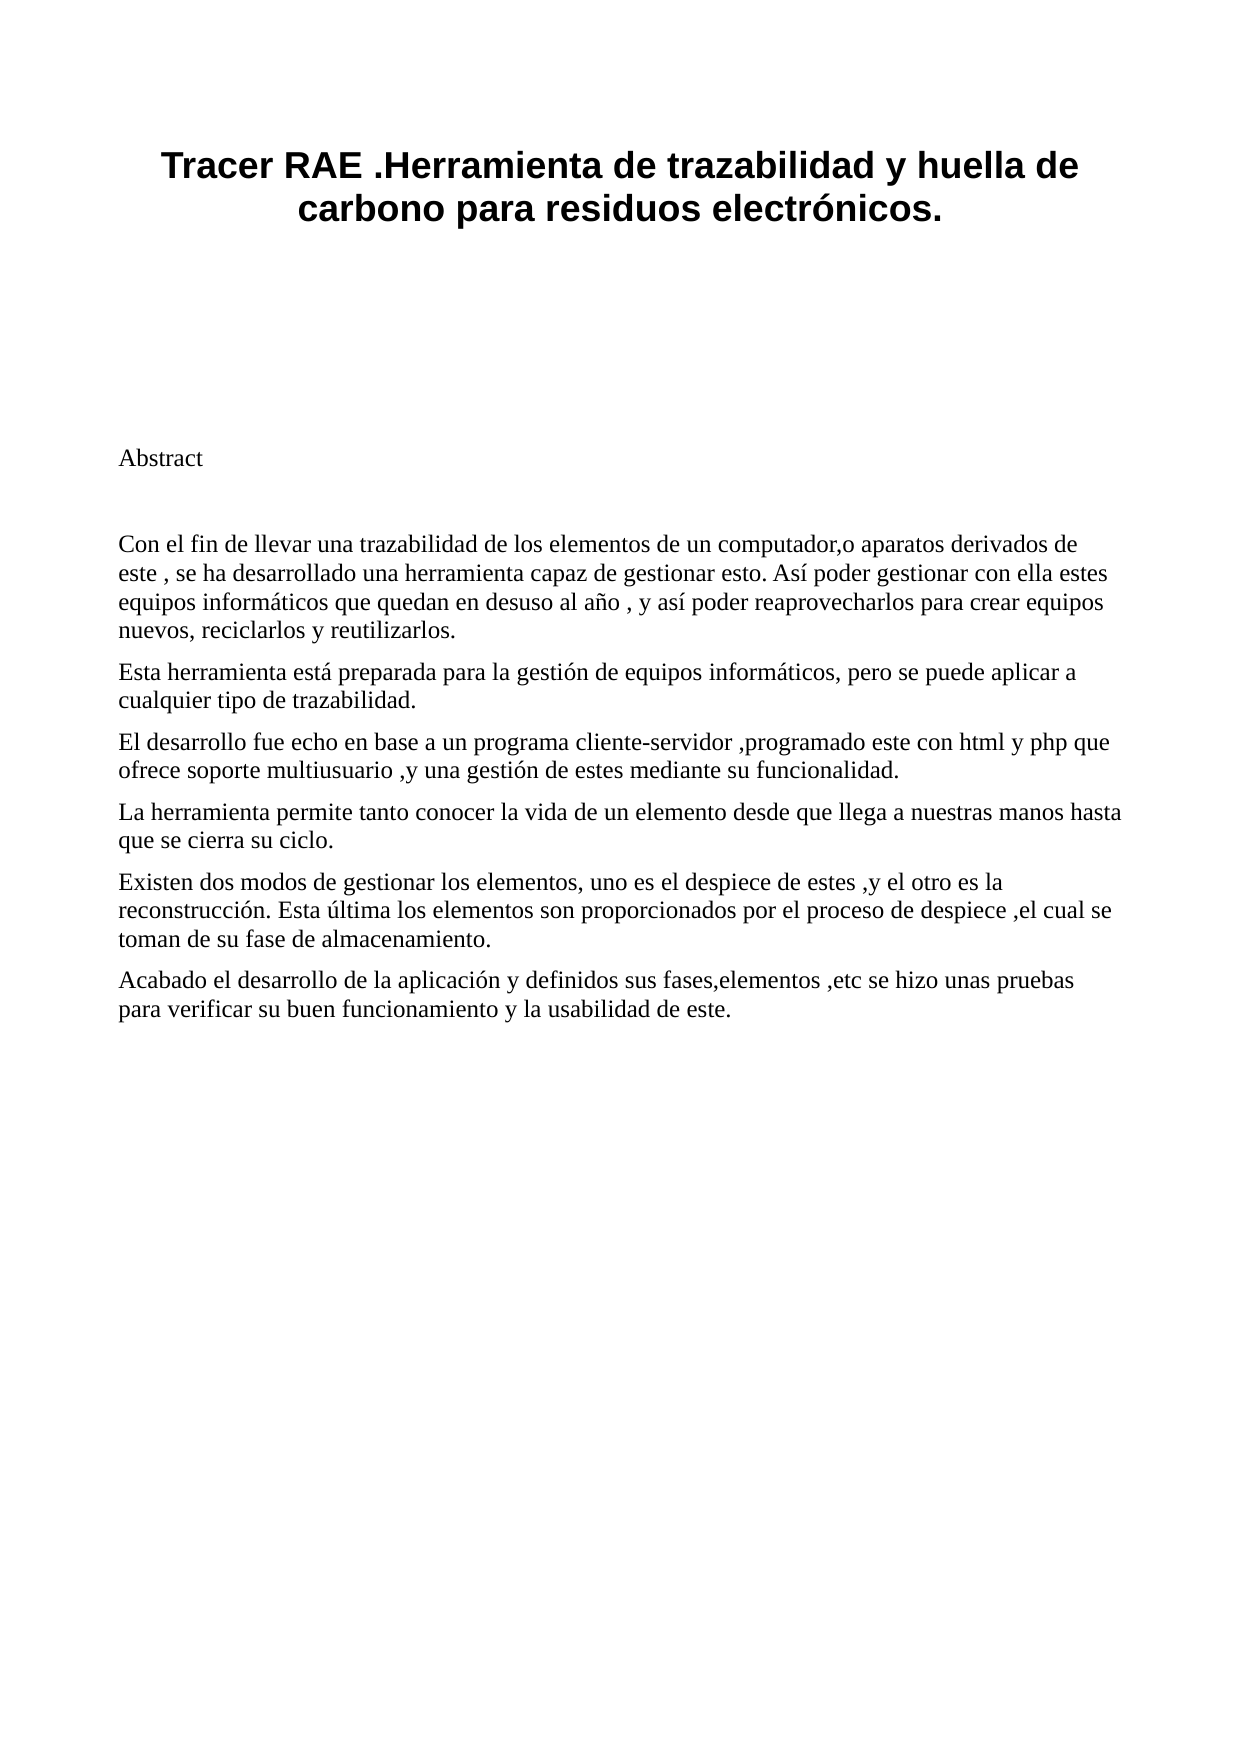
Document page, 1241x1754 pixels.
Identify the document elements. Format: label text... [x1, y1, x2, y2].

text Con el fin de llevar una trazabilidad de los elementos de un computador,o aparatos derivados de este , se ha desarrollado una herramienta capaz de gestionar esto. Así poder gestionar con ella estes equipos informáticos que quedan en desuso al año , y así poder reaprovecharlos para crear equipos nuevos, reciclarlos y reutilizarlos. [118, 529, 1122, 644]
text Esta herramienta está preparada para la gestión de equipos informáticos, pero se puede aplicar a cualquier tipo de trazabilidad. [118, 657, 1122, 714]
title Tracer RAE .Herramienta de trazabilidad y huella de carbono para residuos electrónicos. [118, 143, 1122, 229]
text El desarrollo fue echo en base a un programa cliente-servidor ,programado este con html y php que ofrece soporte multiusuario ,y una gestión de estes mediante su funcionalidad. [118, 727, 1122, 784]
text Acabado el desarrollo de la aplicación y definidos sus fases,elementos ,etc se hizo unas pruebas para verificar su buen funcionamiento y la usabilidad de este. [118, 966, 1122, 1023]
text Existen dos modos de gestionar los elementos, uno es el despiece de estes ,y el otro es la reconstrucción. Esta última los elementos son proporcionados por el proceso de despiece ,el cual se toman de su fase de almacenamiento. [118, 867, 1122, 953]
text Abstract [118, 443, 1122, 472]
text La herramienta permite tanto conocer la vida de un elemento desde que llega a nuestras manos hasta que se cierra su ciclo. [118, 797, 1122, 854]
